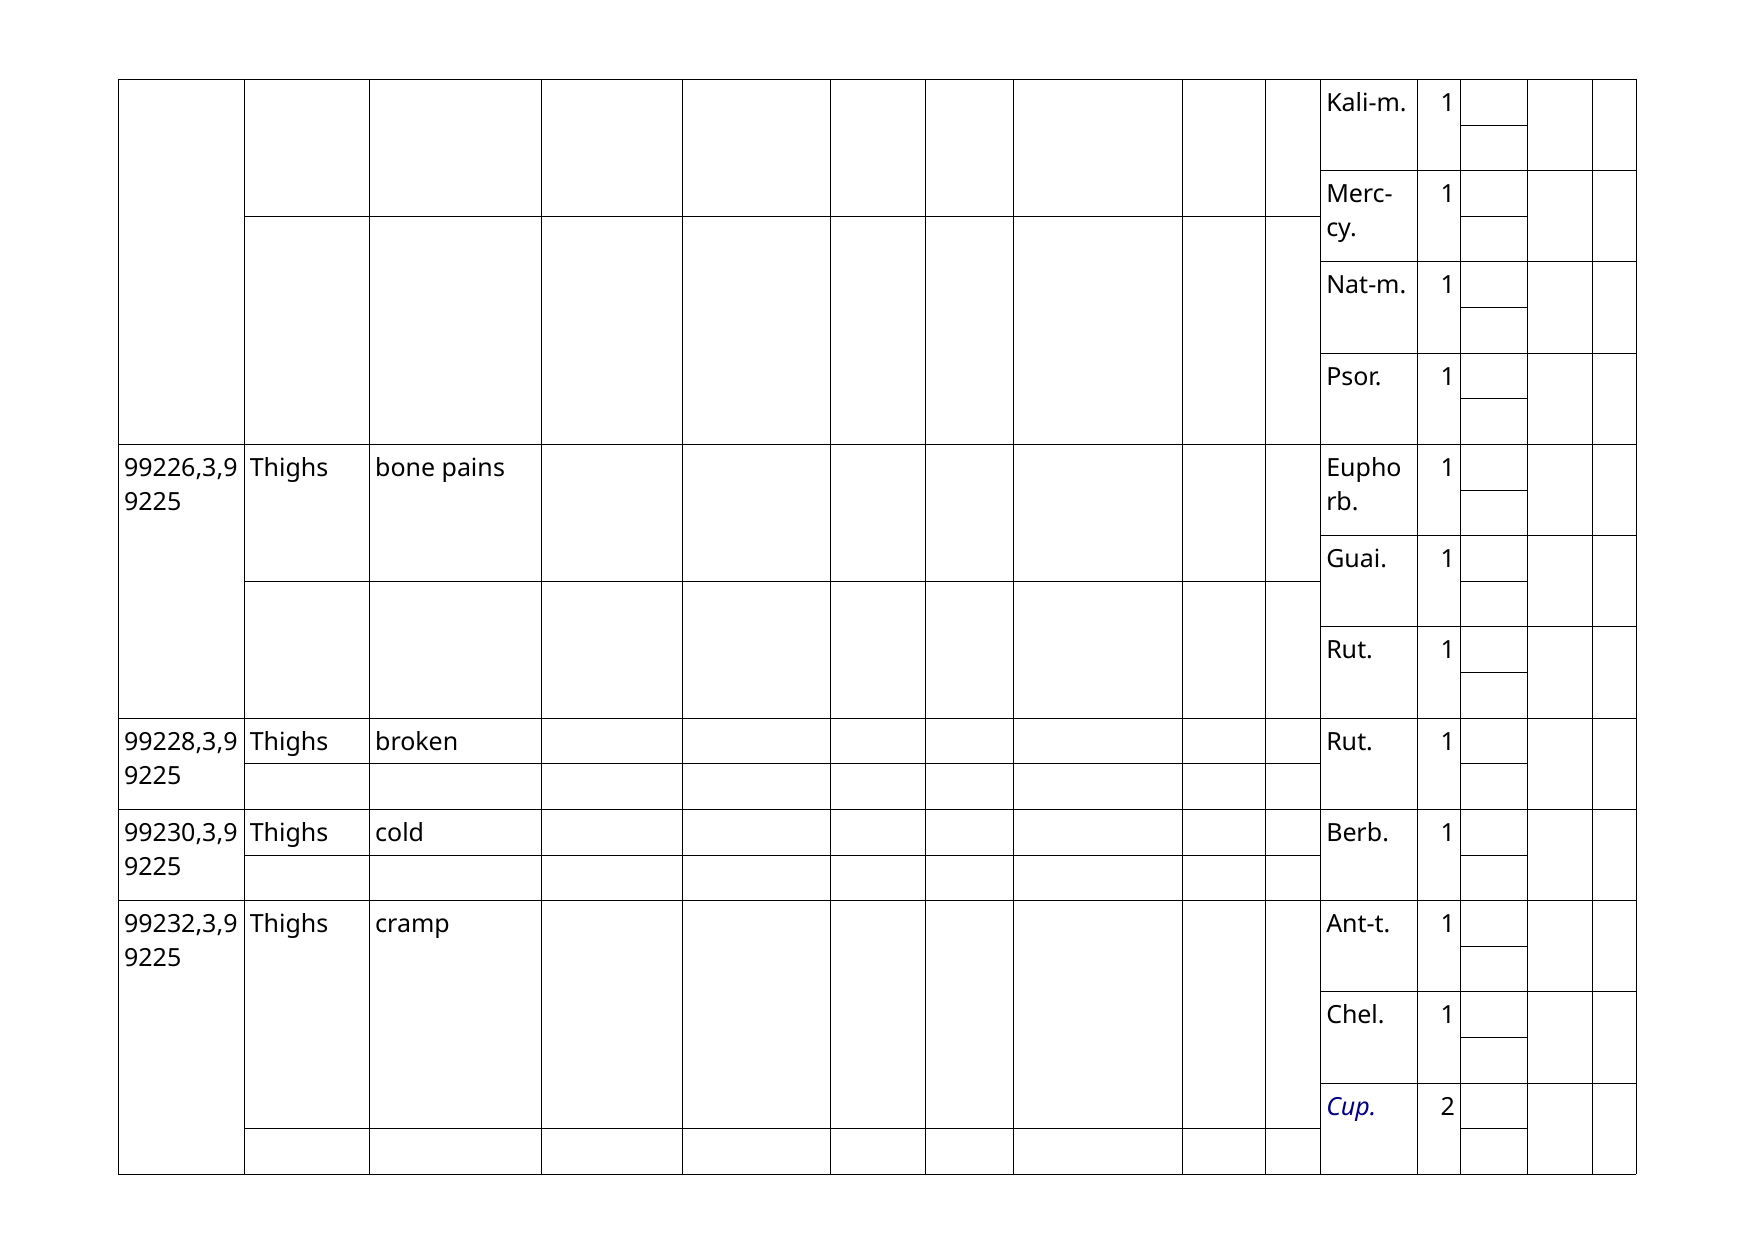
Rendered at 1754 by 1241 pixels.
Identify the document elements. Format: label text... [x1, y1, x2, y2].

table_cell [683, 217, 830, 444]
table_cell [1183, 80, 1265, 216]
table_cell [542, 582, 682, 718]
table_cell [926, 445, 1013, 581]
table_cell 99228,3,99225 [119, 719, 244, 809]
table_cell 1 [1418, 901, 1460, 991]
table_cell [831, 764, 925, 809]
table_cell [1593, 810, 1636, 900]
table_cell [926, 719, 1013, 763]
table_cell [1528, 354, 1592, 444]
table_cell Nat-m. [1321, 262, 1417, 353]
table_cell [1461, 262, 1527, 307]
table_cell [1593, 719, 1636, 809]
table_cell 1 [1418, 992, 1460, 1083]
table_cell [1593, 992, 1636, 1083]
table_cell [370, 764, 541, 809]
table_cell Rut. [1321, 719, 1417, 809]
table_cell [542, 1129, 682, 1174]
table_cell [1593, 1084, 1636, 1174]
table_cell [926, 856, 1013, 900]
table_cell [245, 856, 369, 900]
table_cell [1461, 217, 1527, 261]
table_cell [1183, 445, 1265, 581]
table_cell Cup. [1321, 1084, 1417, 1174]
table_cell [831, 719, 925, 763]
table_cell [683, 810, 830, 854]
table_cell [1528, 719, 1592, 809]
table_cell 1 [1418, 719, 1460, 809]
table_cell Euphorb. [1321, 445, 1417, 535]
table_cell [1528, 536, 1592, 626]
table_cell 1 [1418, 171, 1460, 261]
table_cell [831, 810, 925, 854]
table_cell [831, 582, 925, 718]
table_cell [926, 1129, 1013, 1174]
table_cell Kali-m. [1321, 80, 1417, 170]
table_cell [1593, 901, 1636, 991]
table_cell [1183, 719, 1265, 763]
table_cell [831, 901, 925, 1128]
table_cell [1183, 1129, 1265, 1174]
table_cell Thighs [245, 719, 369, 763]
table_cell [1593, 627, 1636, 718]
table_cell [1014, 445, 1182, 581]
table_cell [1014, 901, 1182, 1128]
table_cell [1461, 1038, 1527, 1083]
table_cell [1266, 80, 1320, 216]
table_cell [683, 80, 830, 216]
table_cell [1266, 764, 1320, 809]
table_cell Ant-t. [1321, 901, 1417, 991]
table_cell [1593, 354, 1636, 444]
table_cell [1461, 856, 1527, 900]
table_cell [1461, 1129, 1527, 1174]
table_cell [1183, 582, 1265, 718]
table_cell 1 [1418, 80, 1460, 170]
table_cell 99230,3,99225 [119, 810, 244, 900]
table_cell [1183, 856, 1265, 900]
table_cell [1461, 992, 1527, 1037]
table_cell [683, 445, 830, 581]
table_cell [1461, 126, 1527, 170]
table_cell [1183, 764, 1265, 809]
table_cell [926, 582, 1013, 718]
table_cell [1461, 764, 1527, 809]
table_cell [1528, 1084, 1592, 1174]
table_cell [831, 80, 925, 216]
table_cell [683, 856, 830, 900]
table_cell [245, 764, 369, 809]
table_cell [1593, 445, 1636, 535]
table_cell [370, 80, 541, 216]
table_cell [1266, 582, 1320, 718]
table_cell [370, 582, 541, 718]
table_cell [1528, 810, 1592, 900]
table_cell Berb. [1321, 810, 1417, 900]
table_cell [1461, 947, 1527, 991]
table_cell [1528, 80, 1592, 170]
table_cell 1 [1418, 354, 1460, 444]
table_cell [683, 1129, 830, 1174]
table_cell [1461, 80, 1527, 124]
table_cell [1461, 536, 1527, 581]
table_cell [926, 764, 1013, 809]
table_cell cramp [370, 901, 541, 1128]
table_cell [1461, 308, 1527, 353]
table_cell [831, 856, 925, 900]
table_cell [1183, 810, 1265, 854]
table_cell broken [370, 719, 541, 763]
table_cell [1183, 217, 1265, 444]
table_cell [542, 810, 682, 854]
table_cell [245, 217, 369, 444]
table_cell 2 [1418, 1084, 1460, 1174]
table_cell [926, 80, 1013, 216]
table_cell [683, 764, 830, 809]
table_cell [245, 1129, 369, 1174]
table_cell [1014, 810, 1182, 854]
table_cell [1461, 673, 1527, 718]
table_cell [1266, 810, 1320, 854]
table_cell Thighs [245, 810, 369, 854]
table_cell Guai. [1321, 536, 1417, 626]
table_cell [1461, 445, 1527, 489]
table_cell [1528, 627, 1592, 718]
table_cell [1014, 764, 1182, 809]
table_cell [1461, 719, 1527, 763]
table_cell [926, 217, 1013, 444]
table_cell [1014, 80, 1182, 216]
table_cell [370, 856, 541, 900]
table_cell [926, 901, 1013, 1128]
table_cell [831, 445, 925, 581]
table_cell Thighs [245, 445, 369, 581]
table_cell [1014, 719, 1182, 763]
table_cell [1266, 901, 1320, 1128]
table_cell [831, 1129, 925, 1174]
table_cell [1528, 992, 1592, 1083]
table_cell [1528, 262, 1592, 353]
table_cell [1461, 1084, 1527, 1128]
table_cell [1014, 582, 1182, 718]
table_cell [542, 217, 682, 444]
table_cell [1528, 901, 1592, 991]
table_cell [1266, 217, 1320, 444]
table_cell [370, 217, 541, 444]
table_cell [245, 80, 369, 216]
table_cell [1593, 171, 1636, 261]
table_cell [1461, 582, 1527, 626]
table_cell [1461, 399, 1527, 444]
table_cell [1014, 856, 1182, 900]
table_cell [1461, 354, 1527, 398]
table_cell [831, 217, 925, 444]
table_cell [542, 445, 682, 581]
table_cell [1266, 1129, 1320, 1174]
table_cell Chel. [1321, 992, 1417, 1083]
table_cell 99232,3,99225 [119, 901, 244, 1174]
table_cell 1 [1418, 445, 1460, 535]
table_cell [119, 80, 244, 444]
table_cell bone pains [370, 445, 541, 581]
table_cell [926, 810, 1013, 854]
table_cell 1 [1418, 536, 1460, 626]
table_cell 1 [1418, 627, 1460, 718]
table_cell [1461, 491, 1527, 535]
table_cell 1 [1418, 810, 1460, 900]
table_cell [683, 719, 830, 763]
table_cell [1593, 262, 1636, 353]
table_cell Merc-cy. [1321, 171, 1417, 261]
table_cell 99226,3,99225 [119, 445, 244, 718]
table_cell [245, 582, 369, 718]
table_cell [1593, 536, 1636, 626]
table_cell [1183, 901, 1265, 1128]
table_cell [1461, 171, 1527, 216]
table_cell cold [370, 810, 541, 854]
table_cell [1266, 856, 1320, 900]
table_cell 1 [1418, 262, 1460, 353]
table_cell [1528, 445, 1592, 535]
table_cell [1014, 1129, 1182, 1174]
table_cell [542, 719, 682, 763]
table_cell [1461, 810, 1527, 854]
table_cell [370, 1129, 541, 1174]
table_cell [1593, 80, 1636, 170]
table_cell Psor. [1321, 354, 1417, 444]
table_cell [1014, 217, 1182, 444]
table_cell Rut. [1321, 627, 1417, 718]
table_cell [683, 582, 830, 718]
table_cell [1266, 445, 1320, 581]
table_cell [1266, 719, 1320, 763]
table_cell [542, 80, 682, 216]
table_cell [542, 764, 682, 809]
table_cell Thighs [245, 901, 369, 1128]
table_cell [683, 901, 830, 1128]
table_cell [1461, 627, 1527, 672]
table_cell [1461, 901, 1527, 946]
table_cell [542, 901, 682, 1128]
table_cell [1528, 171, 1592, 261]
table_cell [542, 856, 682, 900]
